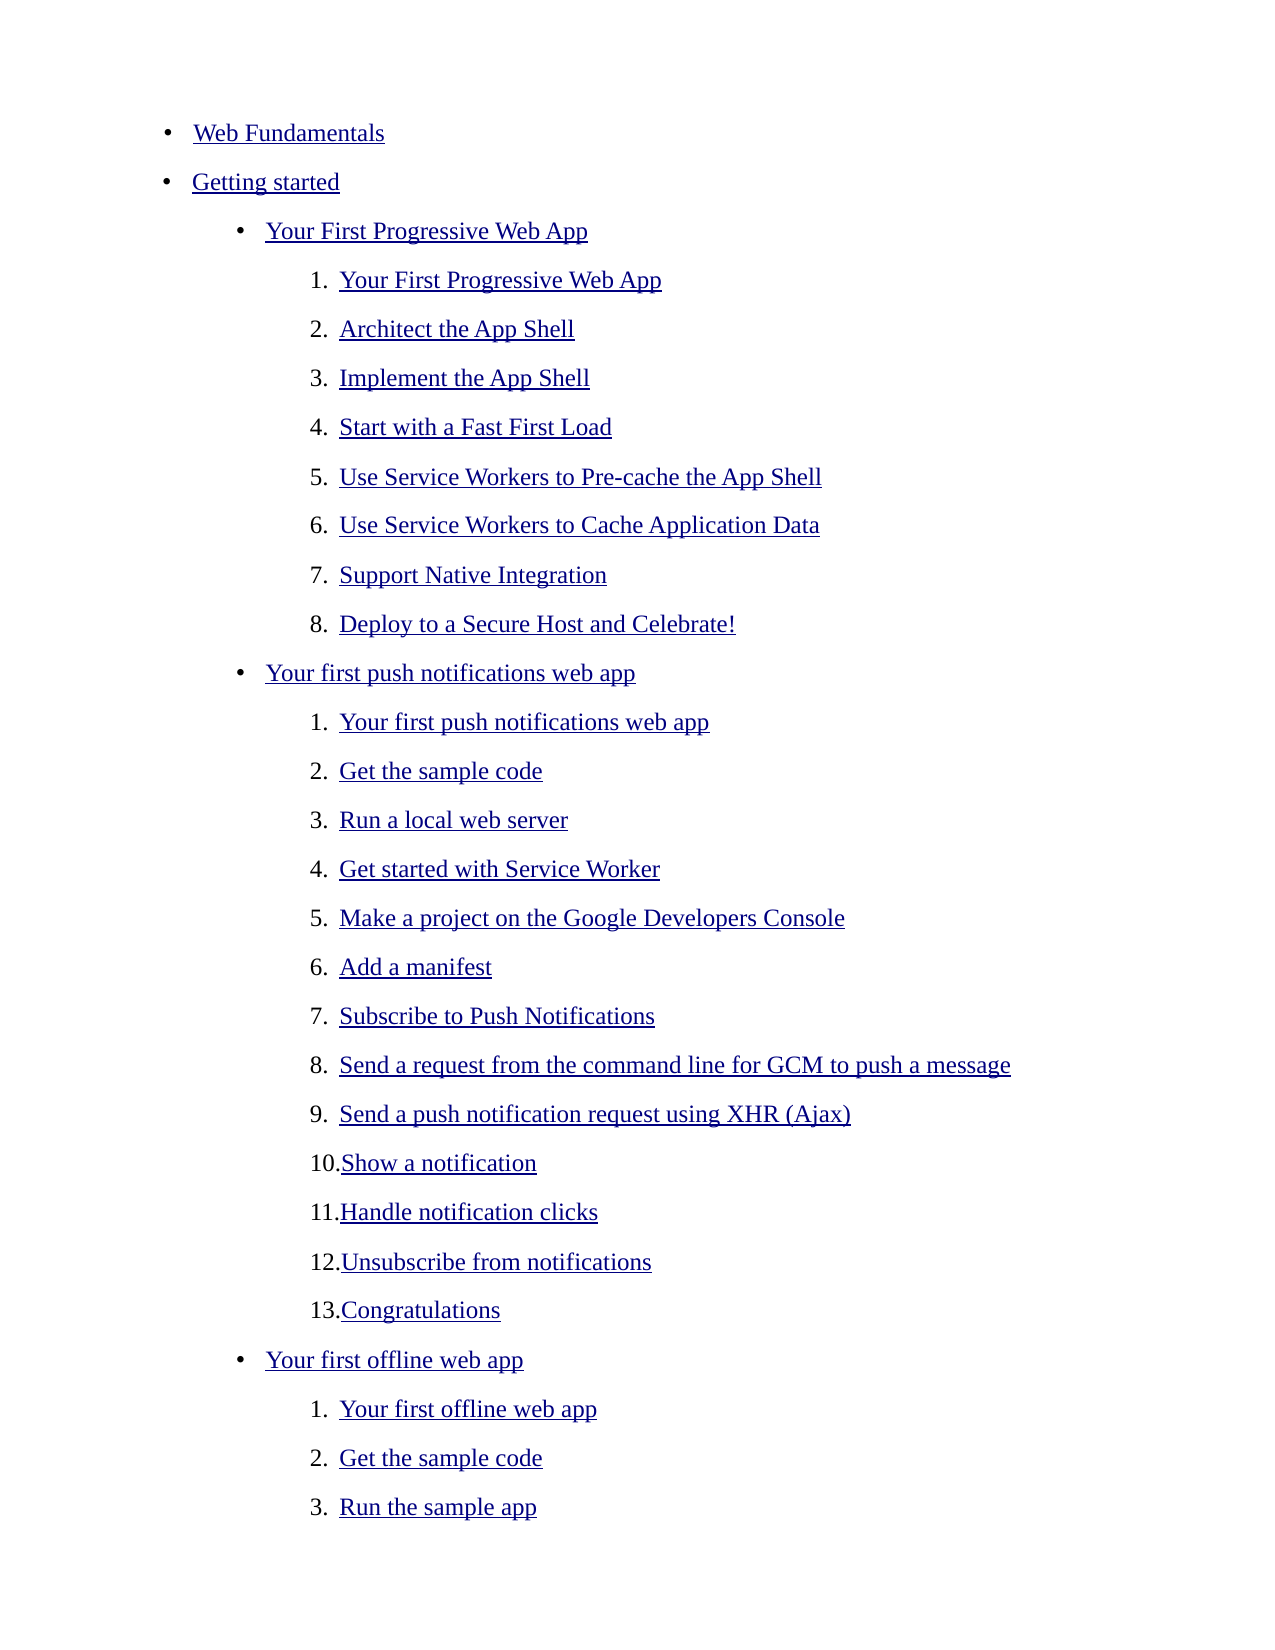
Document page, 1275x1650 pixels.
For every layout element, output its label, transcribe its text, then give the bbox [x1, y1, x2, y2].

list Start with a Fast First Load [309, 412, 1157, 441]
list Send a push notification request using XHR (Ajax) [309, 1099, 1157, 1128]
list Run the sample app [309, 1492, 1157, 1521]
list Your First Progressive Web App [236, 216, 1157, 245]
list Add a manifest [309, 952, 1157, 981]
list Architect the App Shell [309, 314, 1157, 343]
list Your first offline web app [309, 1394, 1157, 1422]
list Support Native Integration [309, 560, 1157, 588]
list Send a request from the command line for GCM to push a message [309, 1050, 1157, 1079]
list Subscribe to Push Notifications [309, 1001, 1157, 1030]
list Deploy to a Secure Host and Celebrate! [309, 609, 1157, 637]
list Getting started [162, 167, 1157, 196]
list Congratulations [309, 1296, 1157, 1324]
list Your first push notifications web app [236, 658, 1157, 687]
list Your first offline web app [236, 1345, 1157, 1373]
list Make a project on the Google Developers Console [309, 903, 1157, 932]
list Your First Progressive Web App [309, 265, 1157, 294]
list Run a local web server [309, 805, 1157, 834]
list Use Service Workers to Pre-cache the App Shell [309, 462, 1157, 490]
list Handle notification clicks [309, 1197, 1157, 1226]
list Show a notification [309, 1148, 1157, 1177]
list Implement the App Shell [309, 363, 1157, 392]
list Your first push notifications web app [309, 707, 1157, 736]
list Web Fundamentals [164, 118, 1157, 147]
list Use Service Workers to Cache Application Data [309, 511, 1157, 539]
list Get the sample code [309, 756, 1157, 785]
list Unsubscribe from notifications [309, 1247, 1157, 1275]
list Get started with Service Worker [309, 854, 1157, 883]
list Get the sample code [309, 1443, 1157, 1472]
